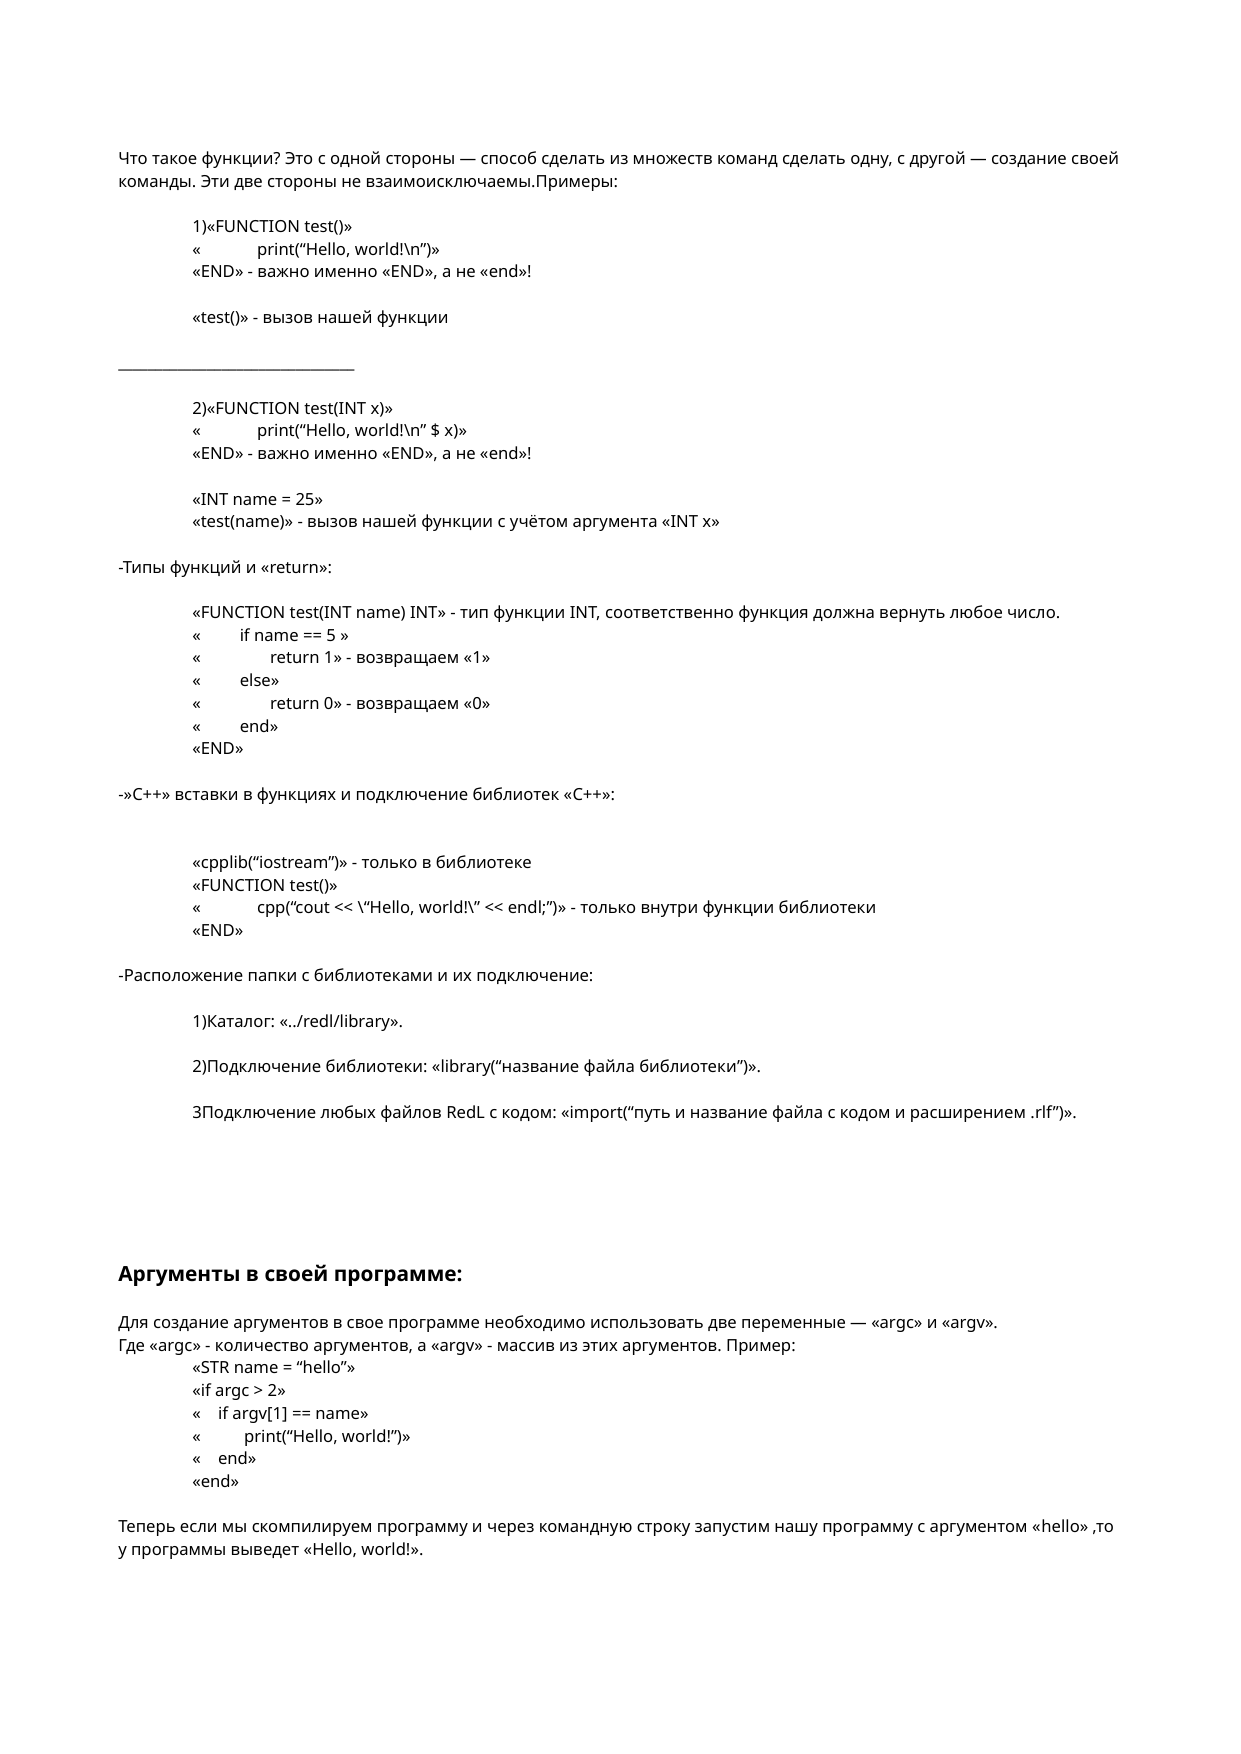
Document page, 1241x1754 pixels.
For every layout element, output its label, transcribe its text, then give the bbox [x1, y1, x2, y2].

text «END» [118, 919, 1122, 941]
text « if name == 5 » [118, 623, 1122, 646]
text 2)«FUNCTION test(INT x)» [118, 396, 1122, 419]
text Где «argc» - количество аргументов, а «argv» - массив из этих аргументов. Пример: [118, 1333, 1122, 1356]
text «END» [118, 737, 1122, 760]
text «test(name)» - вызов нашей функции с учётом аргумента «INT x» [118, 510, 1122, 533]
text « return 1» - возвращаем «1» [118, 646, 1122, 669]
text « end» [118, 714, 1122, 737]
text «cpplib(“iostream”)» - только в библиотеке [118, 851, 1122, 873]
text « return 0» - возвращаем «0» [118, 692, 1122, 714]
text «END» - важно именно «END», а не «end»! [118, 442, 1122, 464]
text « print(“Hello, world!”)» [118, 1424, 1122, 1447]
text « print(“Hello, world!\n”)» [118, 237, 1122, 260]
text Теперь если мы скомпилируем программу и через командную строку запустим нашу программу с аргументом «hello» ,то у программы выведет «Hello, world!». [118, 1515, 1122, 1560]
text «END» - важно именно «END», а не «end»! [118, 260, 1122, 283]
text «test()» - вызов нашей функции [118, 306, 1122, 328]
text -Расположение папки с библиотеками и их подключение: [118, 964, 1122, 987]
text « cpp(“cout << \“Hello, world!\” << endl;”)» - только внутри функции библиотеки [118, 896, 1122, 919]
text «if argc > 2» [118, 1379, 1122, 1401]
text «FUNCTION test(INT name) INT» - тип функции INT, соответственно функция должна вернуть любое число. [118, 601, 1122, 623]
text «INT name = 25» [118, 487, 1122, 510]
text «FUNCTION test()» [118, 873, 1122, 896]
text 1)«FUNCTION test()» [118, 215, 1122, 237]
text 2)Подключение библиотеки: «library(“название файла библиотеки”)». [118, 1055, 1122, 1078]
text « print(“Hello, world!\n” $ x)» [118, 419, 1122, 442]
text 3Подключение любых файлов RedL с кодом: «import(“путь и название файла с кодом и расширением .rlf”)». [118, 1100, 1122, 1123]
text -Типы функций и «return»: [118, 555, 1122, 578]
text «end» [118, 1469, 1122, 1492]
text « else» [118, 669, 1122, 692]
text Для создание аргументов в свое программе необходимо использовать две переменные — «argc» и «argv». [118, 1311, 1122, 1333]
text Что такое функции? Это с одной стороны — способ сделать из множеств команд сделать одну, с другой — создание своей команды. Эти две стороны не взаимоисключаемы.Примеры: [118, 147, 1122, 192]
text Аргументы в своей программе: [118, 1259, 1122, 1288]
text « if argv[1] == name» [118, 1401, 1122, 1424]
text «STR name = “hello”» [118, 1356, 1122, 1379]
text ________________________________ [118, 351, 1122, 374]
text « end» [118, 1447, 1122, 1469]
text 1)Каталог: «../redl/library». [118, 1009, 1122, 1032]
text -»C++» вставки в функциях и подключение библиотек «C++»: [118, 782, 1122, 805]
